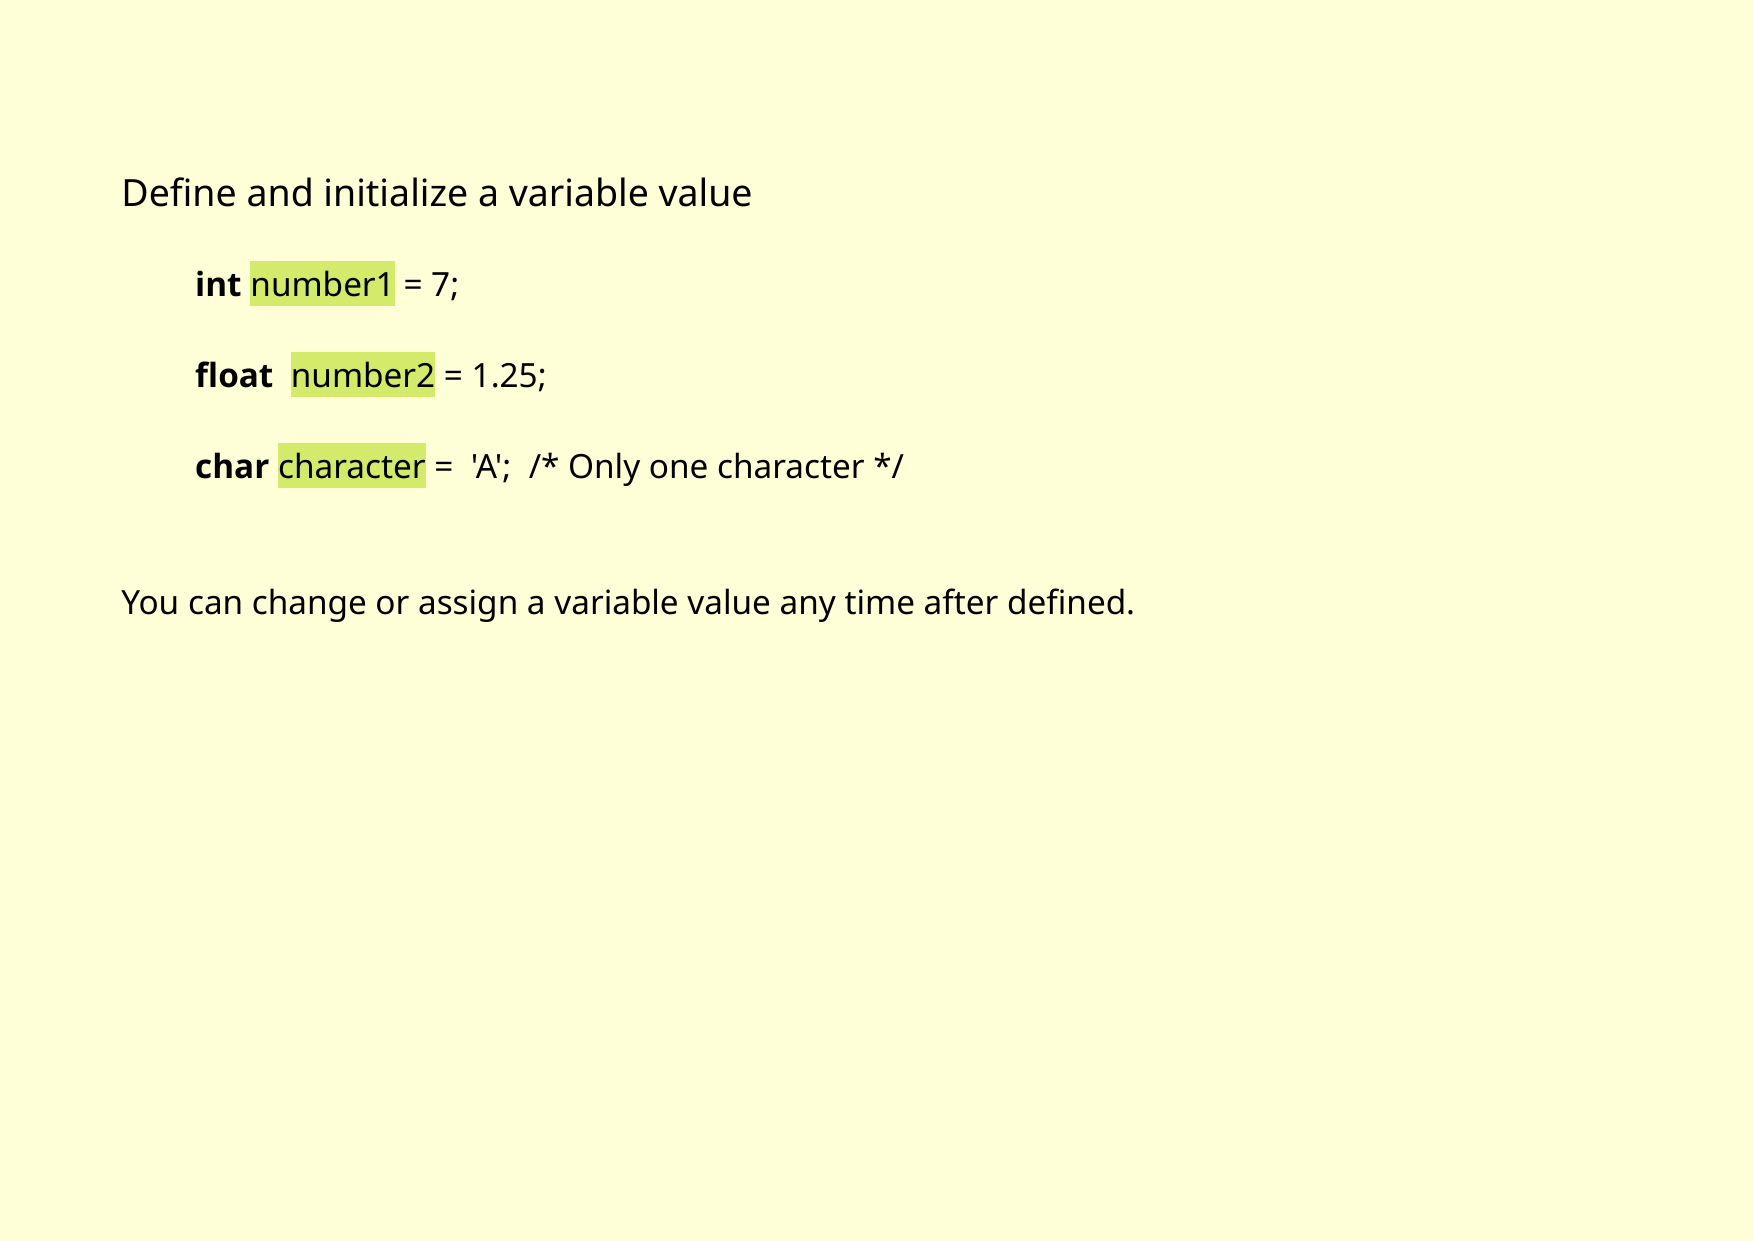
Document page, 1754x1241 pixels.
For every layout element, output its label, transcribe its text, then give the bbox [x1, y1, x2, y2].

text You can change or assign a variable value any time after defined. [121, 579, 1632, 624]
text char character = 'A'; /* Only one character */ [121, 442, 1632, 488]
text Define and initialize a variable value [121, 167, 1632, 218]
text int number1 = 7; [121, 261, 1632, 306]
text float number2 = 1.25; [121, 352, 1632, 397]
